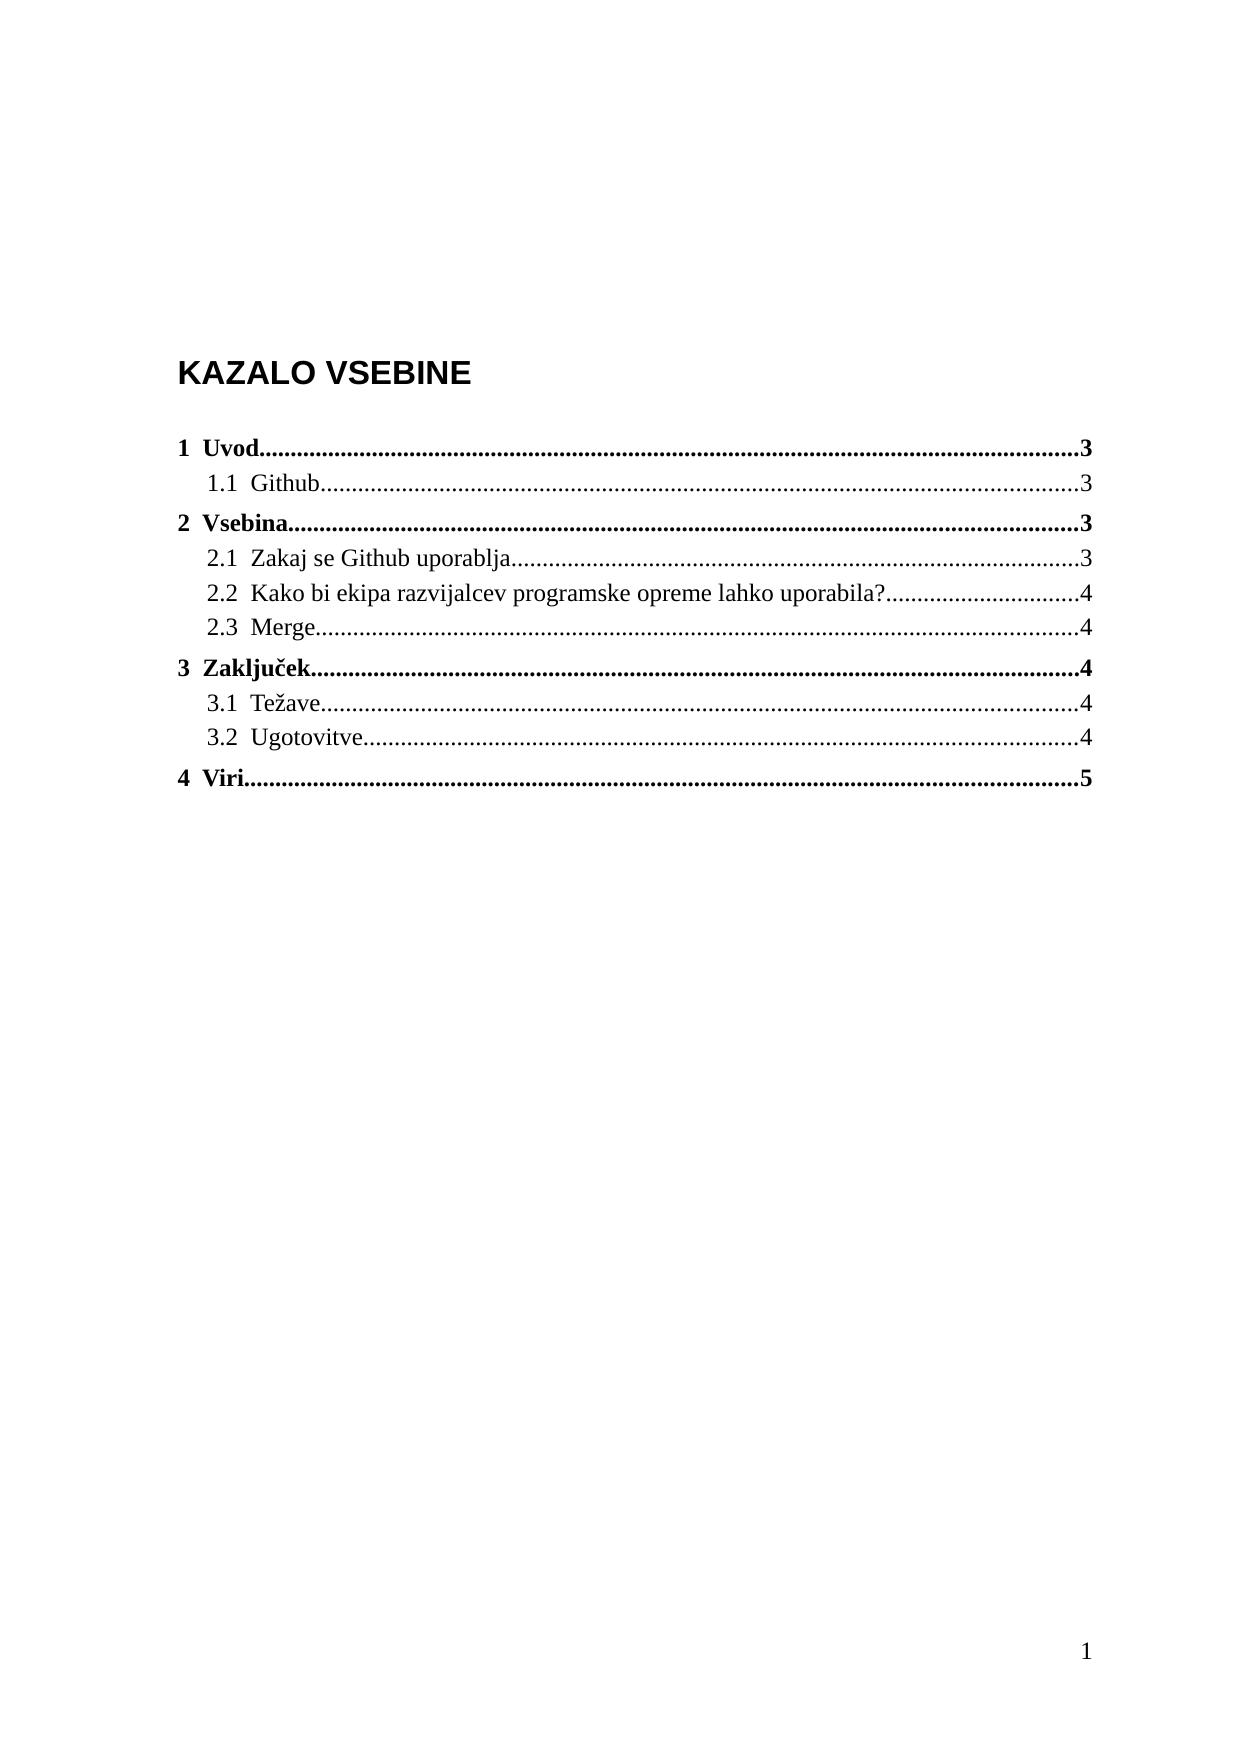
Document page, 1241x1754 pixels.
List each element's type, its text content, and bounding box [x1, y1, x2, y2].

text 2 Vsebina 3 [177, 508, 1093, 537]
subtitle Kazalo vsebine [177, 353, 1093, 392]
text 2.3 Merge 4 [207, 612, 1093, 641]
text 3 Zaključek 4 [177, 653, 1093, 682]
text 1 Uvod 3 [177, 433, 1093, 462]
text 3.2 Ugotovitve 4 [207, 722, 1093, 751]
text 1.1 Github 3 [207, 468, 1093, 497]
text 2.1 Zakaj se Github uporablja 3 [207, 543, 1093, 572]
text 3.1 Težave 4 [207, 688, 1093, 716]
text 2.2 Kako bi ekipa razvijalcev programske opreme lahko uporabila? 4 [207, 578, 1093, 606]
text 4 Viri 5 [177, 763, 1093, 792]
